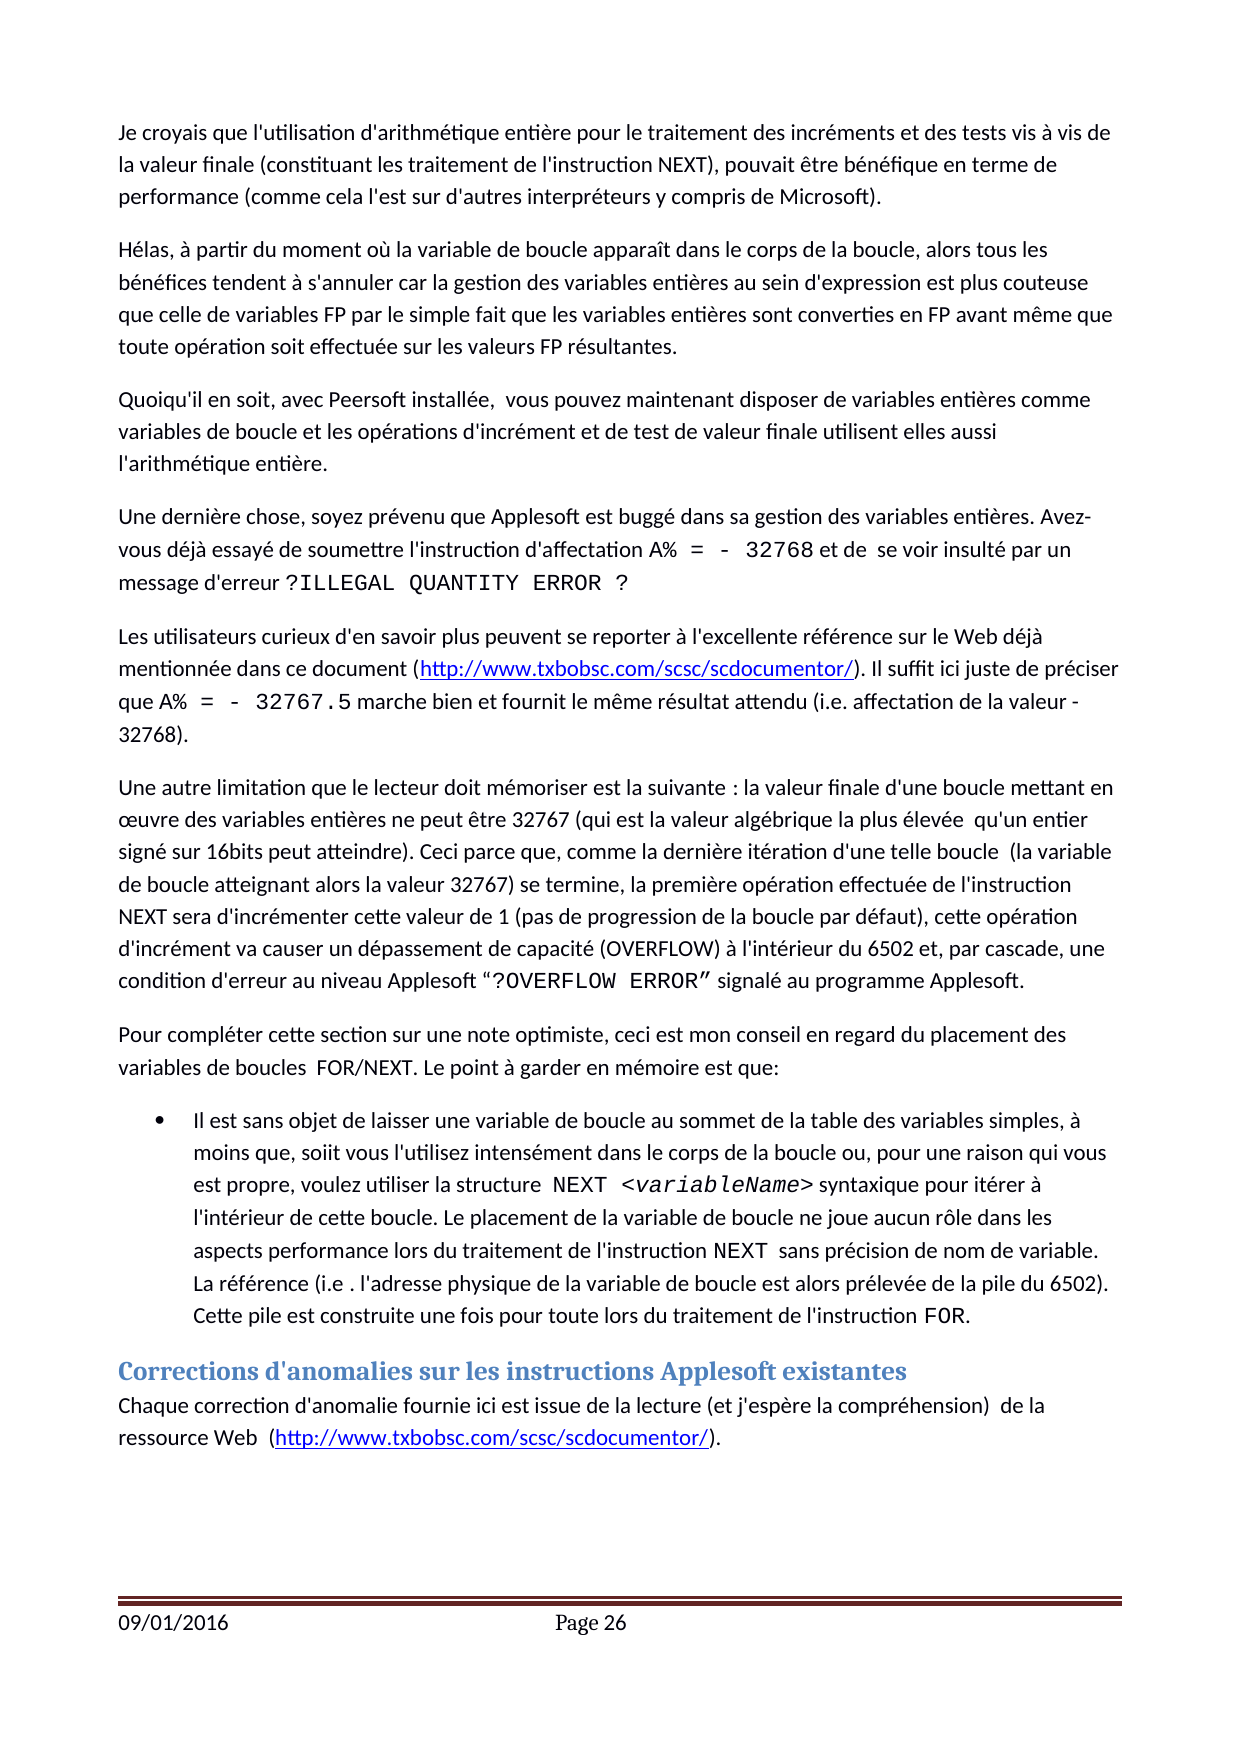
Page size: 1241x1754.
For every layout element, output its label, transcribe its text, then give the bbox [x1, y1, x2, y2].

list Il est sans objet de laisser une variable de boucle au sommet de la table des variables simples, à moins que, soiit vous l'utilisez intensément dans le corps de la boucle ou, pour une raison qui vous est propre, voulez utiliser la structure NEXT <variableName> syntaxique pour itérer à l'intérieur de cette boucle. Le placement de la variable de boucle ne joue aucun rôle dans les aspects performance lors du traitement de l'instruction NEXT sans précision de nom de variable. La référence (i.e . l'adresse physique de la variable de boucle est alors prélevée de la pile du 6502). Cette pile est construite une fois pour toute lors du traitement de l'instruction FOR. [156, 1106, 1122, 1330]
text Une dernière chose, soyez prévenu que Applesoft est buggé dans sa gestion des variables entières. Avez-vous déjà essayé de soumettre l'instruction d'affectation A% = - 32768 et de se voir insulté par un message d'erreur ?ILLEGAL QUANTITY ERROR ? [118, 502, 1122, 597]
text Chaque correction d'anomalie fournie ici est issue de la lecture (et j'espère la compréhension) de la ressource Web (http://www.txbobsc.com/scsc/scdocumentor/). [118, 1391, 1122, 1452]
text Les utilisateurs curieux d'en savoir plus peuvent se reporter à l'excellente référence sur le Web déjà mentionnée dans ce document (http://www.txbobsc.com/scsc/scdocumentor/). Il suffit ici juste de préciser que A% = - 32767.5 marche bien et fournit le même résultat attendu (i.e. affectation de la valeur -32768). [118, 622, 1122, 748]
text Hélas, à partir du moment où la variable de boucle apparaît dans le corps de la boucle, alors tous les bénéfices tendent à s'annuler car la gestion des variables entières au sein d'expression est plus couteuse que celle de variables FP par le simple fait que les variables entières sont converties en FP avant même que toute opération soit effectuée sur les valeurs FP résultantes. [118, 236, 1122, 360]
text Une autre limitation que le lecteur doit mémoriser est la suivante : la valeur finale d'une boucle mettant en œuvre des variables entières ne peut être 32767 (qui est la valeur algébrique la plus élevée qu'un entier signé sur 16bits peut atteindre). Ceci parce que, comme la dernière itération d'une telle boucle (la variable de boucle atteignant alors la valeur 32767) se termine, la première opération effectuée de l'instruction NEXT sera d'incrémenter cette valeur de 1 (pas de progression de la boucle par défaut), cette opération d'incrément va causer un dépassement de capacité (OVERFLOW) à l'intérieur du 6502 et, par cascade, une condition d'erreur au niveau Applesoft “?OVERFLOW ERROR” signalé au programme Applesoft. [118, 773, 1122, 995]
text Quoiqu'il en soit, avec Peersoft installée, vous pouvez maintenant disposer de variables entières comme variables de boucle et les opérations d'incrément et de test de valeur finale utilisent elles aussi l'arithmétique entière. [118, 385, 1122, 477]
text Je croyais que l'utilisation d'arithmétique entière pour le traitement des incréments et des tests vis à vis de la valeur finale (constituant les traitement de l'instruction NEXT), pouvait être bénéfique en terme de performance (comme cela l'est sur d'autres interpréteurs y compris de Microsoft). [118, 118, 1122, 211]
text Pour compléter cette section sur une note optimiste, ceci est mon conseil en regard du placement des variables de boucles FOR/NEXT. Le point à garder en mémoire est que: [118, 1021, 1122, 1081]
subtitle Corrections d'anomalies sur les instructions Applesoft existantes [118, 1356, 1122, 1387]
